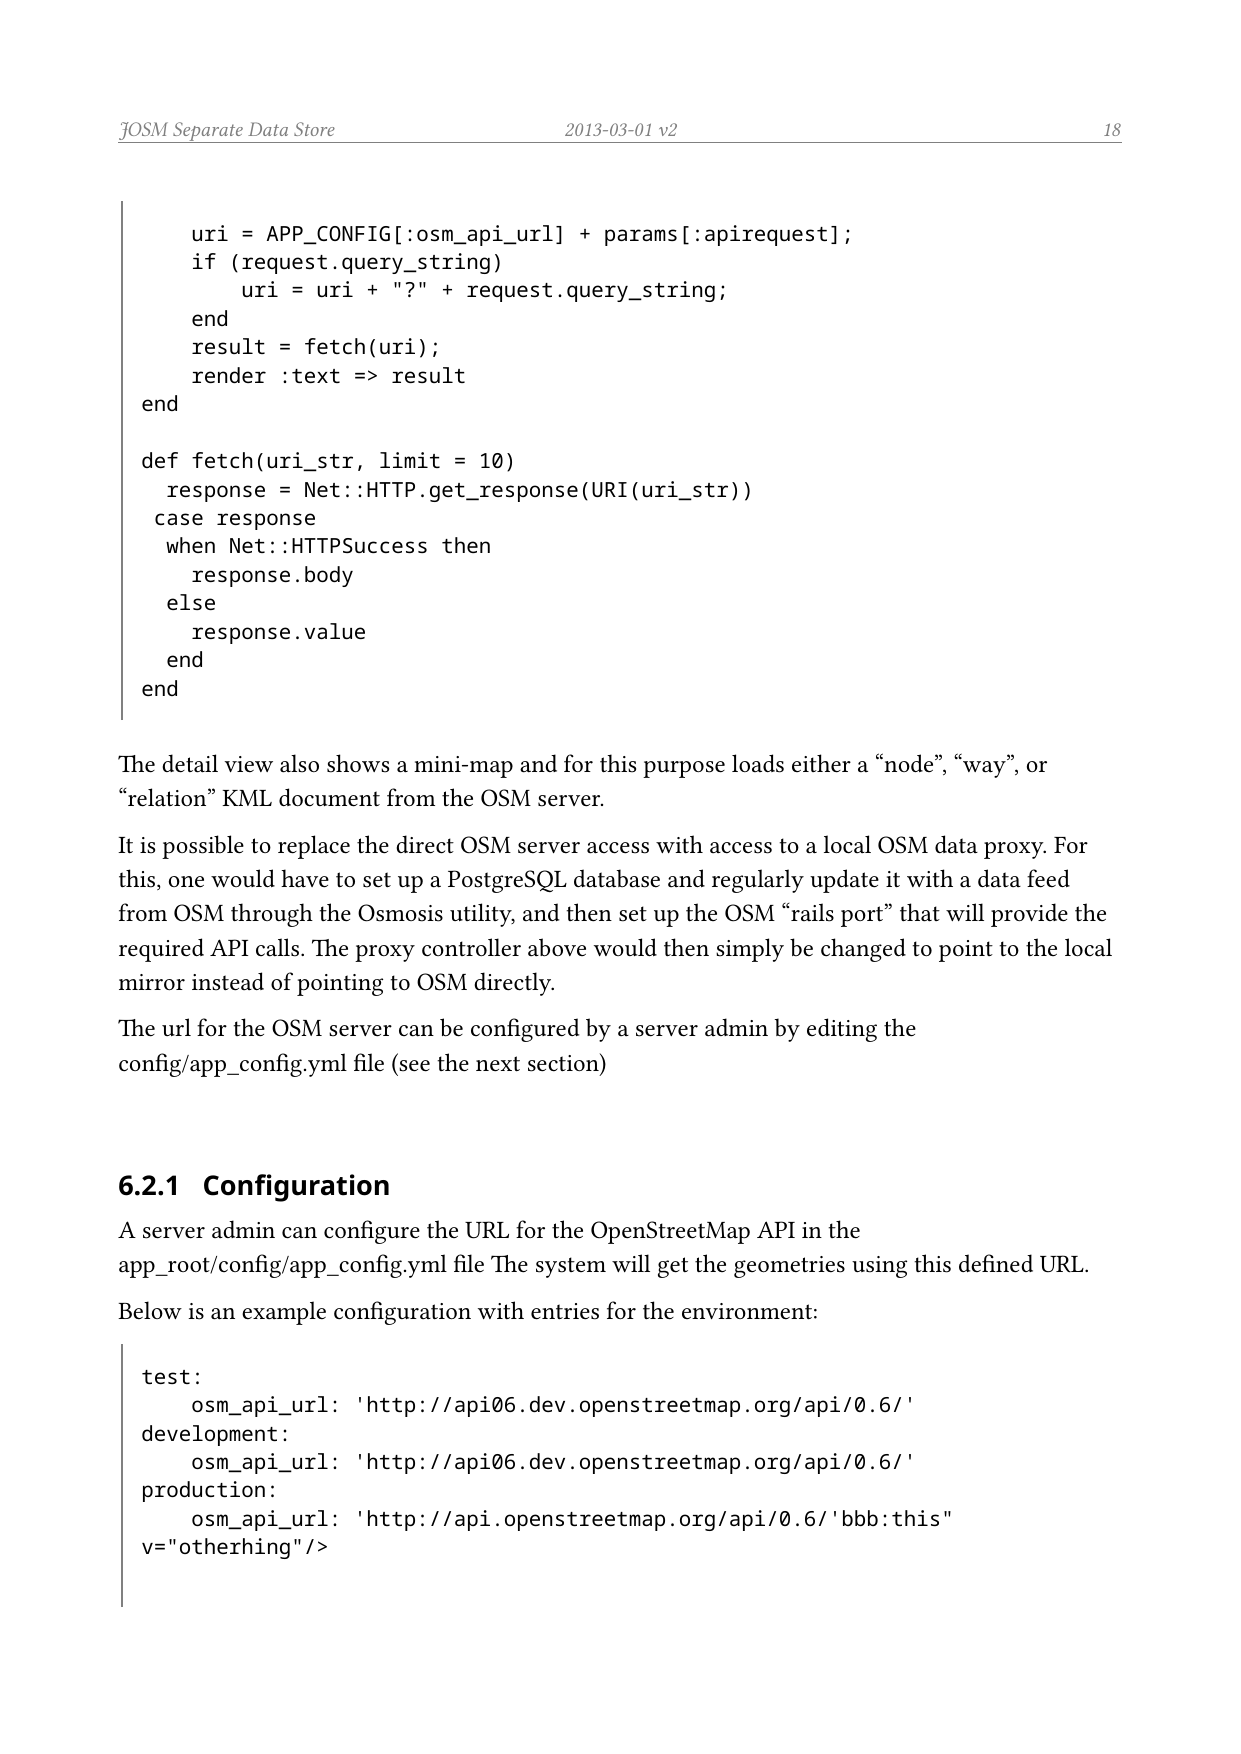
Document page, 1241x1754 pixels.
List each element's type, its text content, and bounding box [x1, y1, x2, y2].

text when Net::HTTPSuccess then [123, 532, 1122, 560]
text The detail view also shows a mini-map and for this purpose loads either a “node”, “way”, or “relation” KML document from the OSM server. [118, 750, 1122, 813]
text The url for the OSM server can be configured by a server admin by editing the config/app_config.yml file (see the next section) [118, 1014, 1122, 1077]
text production: [123, 1476, 1122, 1504]
text render :text => result [123, 361, 1122, 389]
text end [123, 304, 1122, 332]
text if (request.query_string) [123, 247, 1122, 276]
text development: [123, 1419, 1122, 1447]
text end [123, 389, 1122, 418]
text response = Net::HTTP.get_response(URI(uri_str)) [123, 475, 1122, 503]
text result = fetch(uri); [123, 332, 1122, 361]
text test: [123, 1344, 1122, 1390]
text osm_api_url: 'http://api06.dev.openstreetmap.org/api/0.6/' [123, 1390, 1122, 1419]
text osm_api_url: 'http://api.openstreetmap.org/api/0.6/'bbb:this" v="otherhing"/> [123, 1504, 1122, 1561]
text It is possible to replace the direct OSM server access with access to a local OSM data proxy. For this, one would have to set up a PostgreSQL database and regularly update it with a data feed from OSM through the Osmosis utility, and then set up the OSM “rails port” that will provide the required API calls. The proxy controller above would then simply be changed to point to the local mirror instead of pointing to OSM directly. [118, 831, 1122, 996]
text A server admin can configure the URL for the OpenStreetMap API in the app_root/config/app_config.yml file The system will get the geometries using this defined URL. [118, 1216, 1122, 1279]
text case response [123, 503, 1122, 532]
text response.value [123, 617, 1122, 645]
subtitle Configuration [118, 1167, 1122, 1204]
text response.body [123, 560, 1122, 588]
text osm_api_url: 'http://api06.dev.openstreetmap.org/api/0.6/' [123, 1447, 1122, 1476]
text uri = APP_CONFIG[:osm_api_url] + params[:apirequest]; [123, 201, 1122, 247]
text uri = uri + "?" + request.query_string; [123, 276, 1122, 304]
text end [123, 645, 1122, 674]
text else [123, 588, 1122, 617]
text def fetch(uri_str, limit = 10) [123, 446, 1122, 475]
text end [123, 674, 1122, 720]
text Below is an example configuration with entries for the environment: [118, 1297, 1122, 1326]
